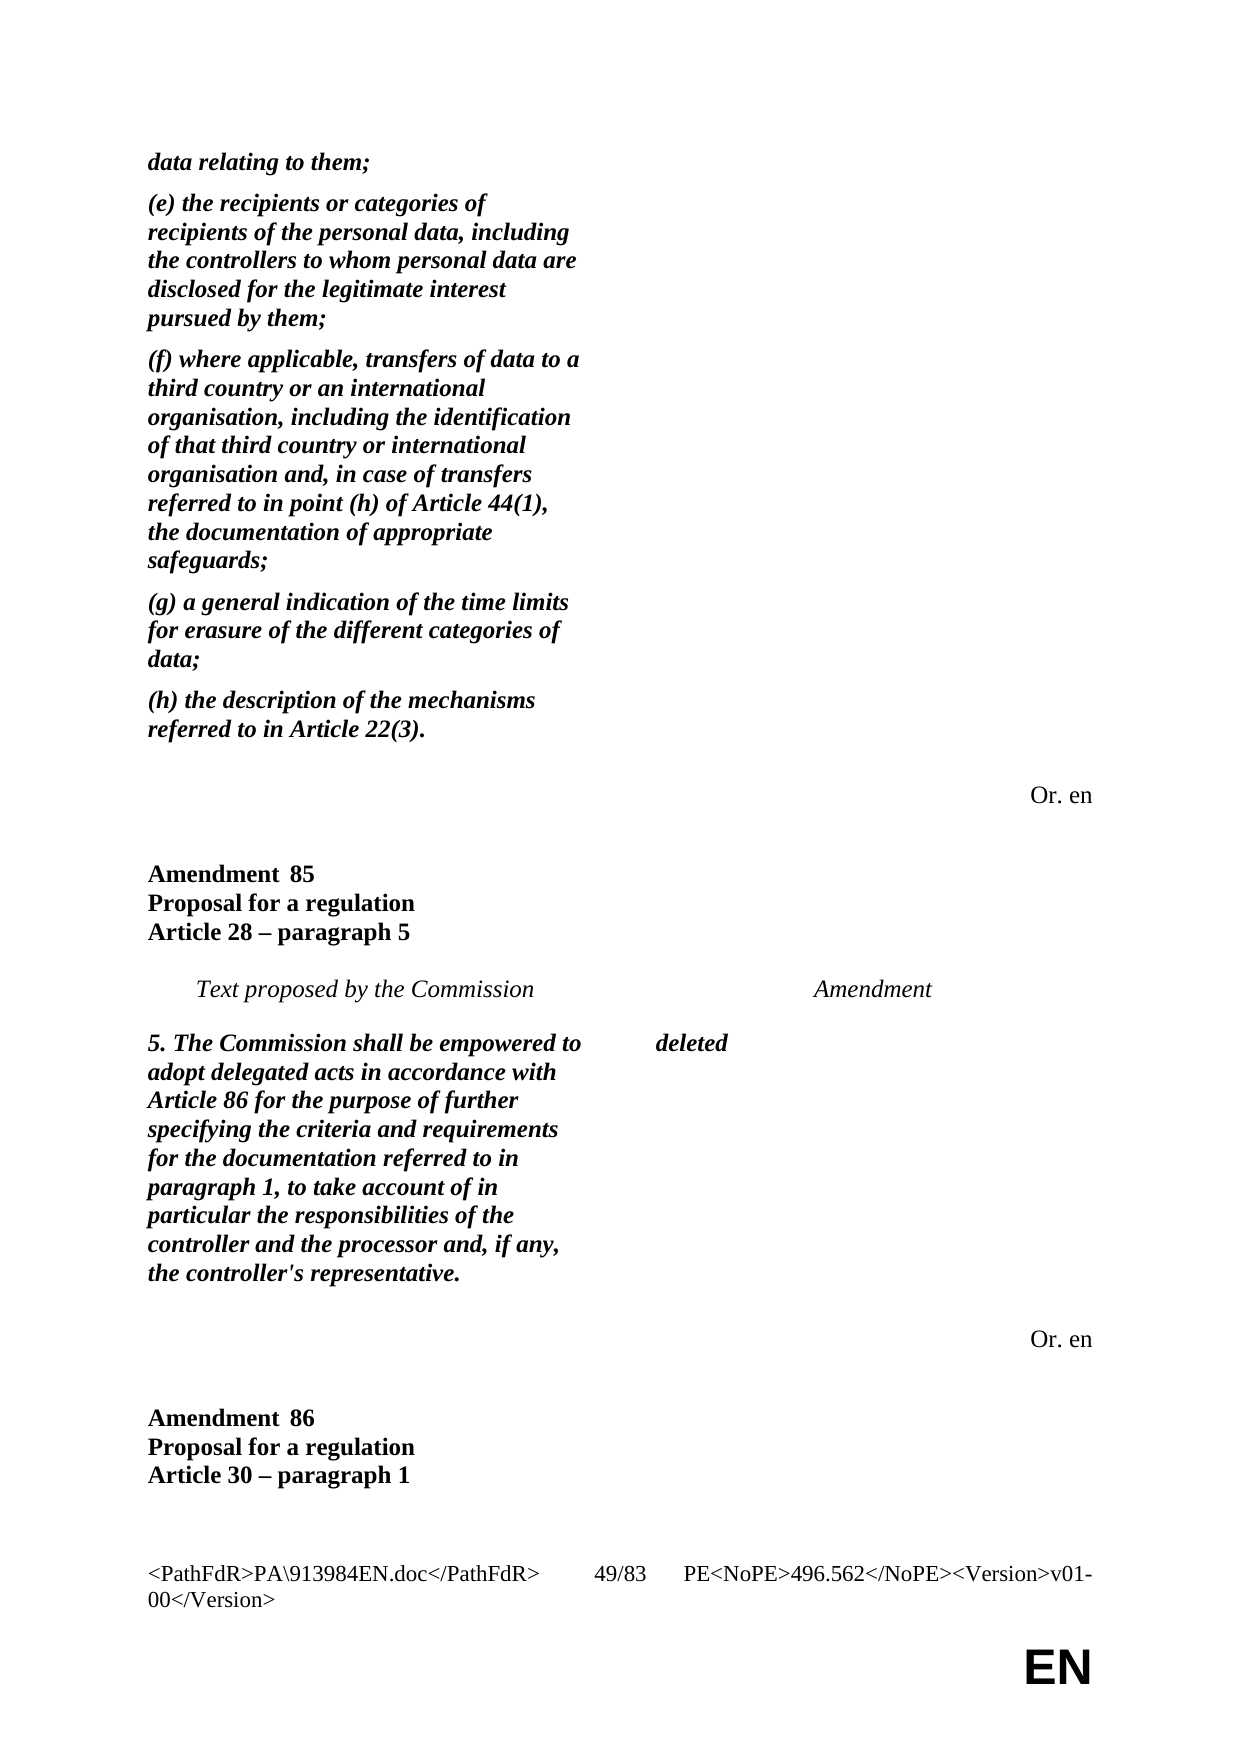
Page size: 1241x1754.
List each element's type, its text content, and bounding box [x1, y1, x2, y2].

table_cell Amendment [620, 974, 1128, 1028]
table_cell (g) a general indication of the time limits for erasure of the different categories of data; [112, 587, 620, 686]
table_cell [620, 344, 1128, 587]
table_cell [620, 188, 1128, 344]
table_cell (h) the description of the mechanisms referred to in Article 22(3). [112, 686, 620, 756]
table_header [112, 946, 1128, 974]
table_cell (e) the recipients or categories of recipients of the personal data, including the controllers to whom personal data are disclosed for the legitimate interest pursued by them; [112, 188, 620, 344]
text Or. <Original>{EN}en</Original> [148, 1324, 1092, 1353]
text <DocAmend>Proposal for a regulation</DocAmend> [148, 888, 1092, 917]
table_cell Text proposed by the Commission [112, 974, 620, 1028]
table_cell [620, 147, 1128, 188]
table_cell data relating to them; [112, 147, 620, 188]
text <Article>Article 28 – paragraph 5</Article> [148, 917, 1092, 946]
table_cell (f) where applicable, transfers of data to a third country or an international organisation, including the identification of that third country or international organisation and, in case of transfers referred to in point (h) of Article 44(1), the documentation of appropriate safeguards; [112, 344, 620, 587]
text <DocAmend>Proposal for a regulation</DocAmend> [148, 1432, 1092, 1461]
text <Article>Article 30 – paragraph 1</Article> [148, 1461, 1092, 1489]
text Or. <Original>{EN}en</Original> [148, 781, 1092, 809]
table_cell 5. The Commission shall be empowered to adopt delegated acts in accordance with Article 86 for the purpose of further specifying the criteria and requirements for the documentation referred to in paragraph 1, to take account of in particular the responsibilities of the controller and the processor and, if any, the controller's representative. [112, 1028, 620, 1299]
text <Amend>Amendment <NumAm>85</NumAm> [148, 859, 1092, 888]
table_cell [620, 587, 1128, 686]
table_cell deleted [620, 1028, 1128, 1299]
text <Amend>Amendment <NumAm>86</NumAm> [148, 1403, 1092, 1432]
table_cell [620, 686, 1128, 756]
